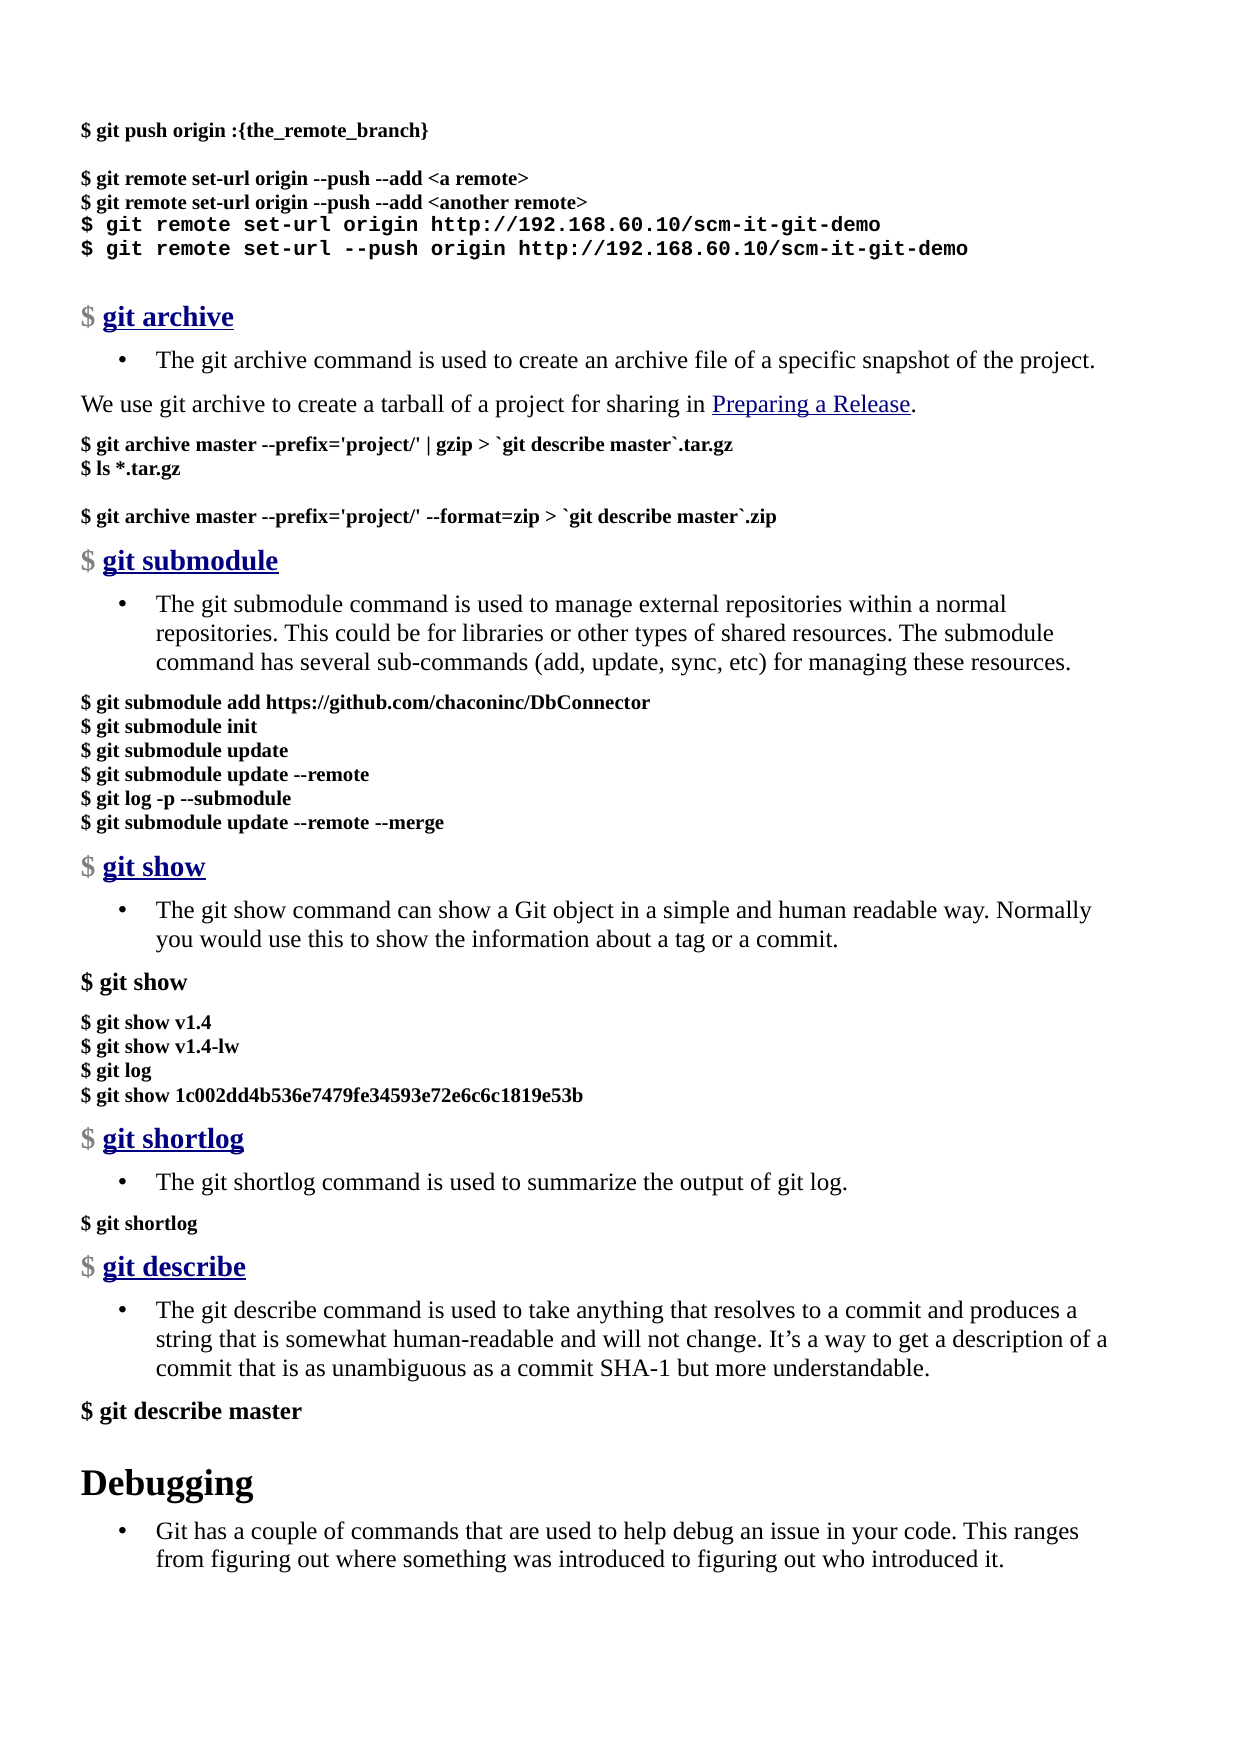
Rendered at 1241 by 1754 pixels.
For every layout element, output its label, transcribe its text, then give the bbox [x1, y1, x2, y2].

list The git shortlog command is used to summarize the output of git log. [118, 1167, 1122, 1196]
text $ git describe master [81, 1396, 1122, 1425]
text $ git show v1.4 [81, 1010, 1122, 1034]
list The git submodule command is used to manage external repositories within a normal repositories. This could be for libraries or other types of shared resources. The submodule command has several sub-commands (add, update, sync, etc) for managing these resources. [118, 589, 1122, 675]
text $ ls *.tar.gz [81, 456, 1122, 480]
subtitle $ git shortlog [81, 1121, 1122, 1155]
text $ git submodule update --remote [81, 762, 1122, 786]
text $ git submodule update [81, 738, 1122, 762]
text $ git log -p --submodule [81, 786, 1122, 810]
text $ git log [81, 1058, 1122, 1082]
list The git show command can show a Git object in a simple and human readable way. Normally you would use this to show the information about a tag or a commit. [118, 895, 1122, 952]
text $ git show v1.4-lw [81, 1034, 1122, 1058]
text $ git show 1c002dd4b536e7479fe34593e72e6c6c1819e53b [81, 1082, 1122, 1107]
text $ git remote set-url origin http://192.168.60.10/scm-it-git-demo $ git remote set-url --push origin http://192.168.60.10/scm-it-git-demo [81, 214, 1122, 285]
text $ git submodule init [81, 714, 1122, 738]
list The git archive command is used to create an archive file of a specific snapshot of the project. [118, 346, 1122, 374]
list Git has a couple of commands that are used to help debug an issue in your code. This ranges from figuring out where something was introduced to figuring out who introduced it. [118, 1516, 1122, 1573]
text $ git submodule add https://github.com/chaconinc/DbConnector [81, 690, 1122, 714]
subtitle $ git submodule [81, 543, 1122, 577]
text $ git remote set-url origin --push --add <a remote> $ git remote set-url origin --push --add <another remote> [81, 166, 1122, 214]
text $ git archive master --prefix='project/' | gzip > `git describe master`.tar.gz [81, 432, 1122, 456]
subtitle $ git archive [81, 299, 1122, 333]
list The git describe command is used to take anything that resolves to a commit and produces a string that is somewhat human-readable and will not change. It’s a way to get a description of a commit that is as unambiguous as a commit SHA-1 but more understandable. [118, 1295, 1122, 1381]
subtitle $ git show [81, 849, 1122, 882]
text $ git submodule update --remote --merge [81, 810, 1122, 834]
subtitle $ git describe [81, 1249, 1122, 1283]
text $ git archive master --prefix='project/' --format=zip > `git describe master`.zip [81, 504, 1122, 528]
text $ git show [81, 967, 1122, 996]
text $ git push origin :{the_remote_branch} [81, 118, 1122, 142]
subtitle Debugging [81, 1460, 1122, 1503]
text $ git shortlog [81, 1211, 1122, 1234]
text We use git archive to create a tarball of a project for sharing in Preparing a Release. [81, 389, 1122, 418]
